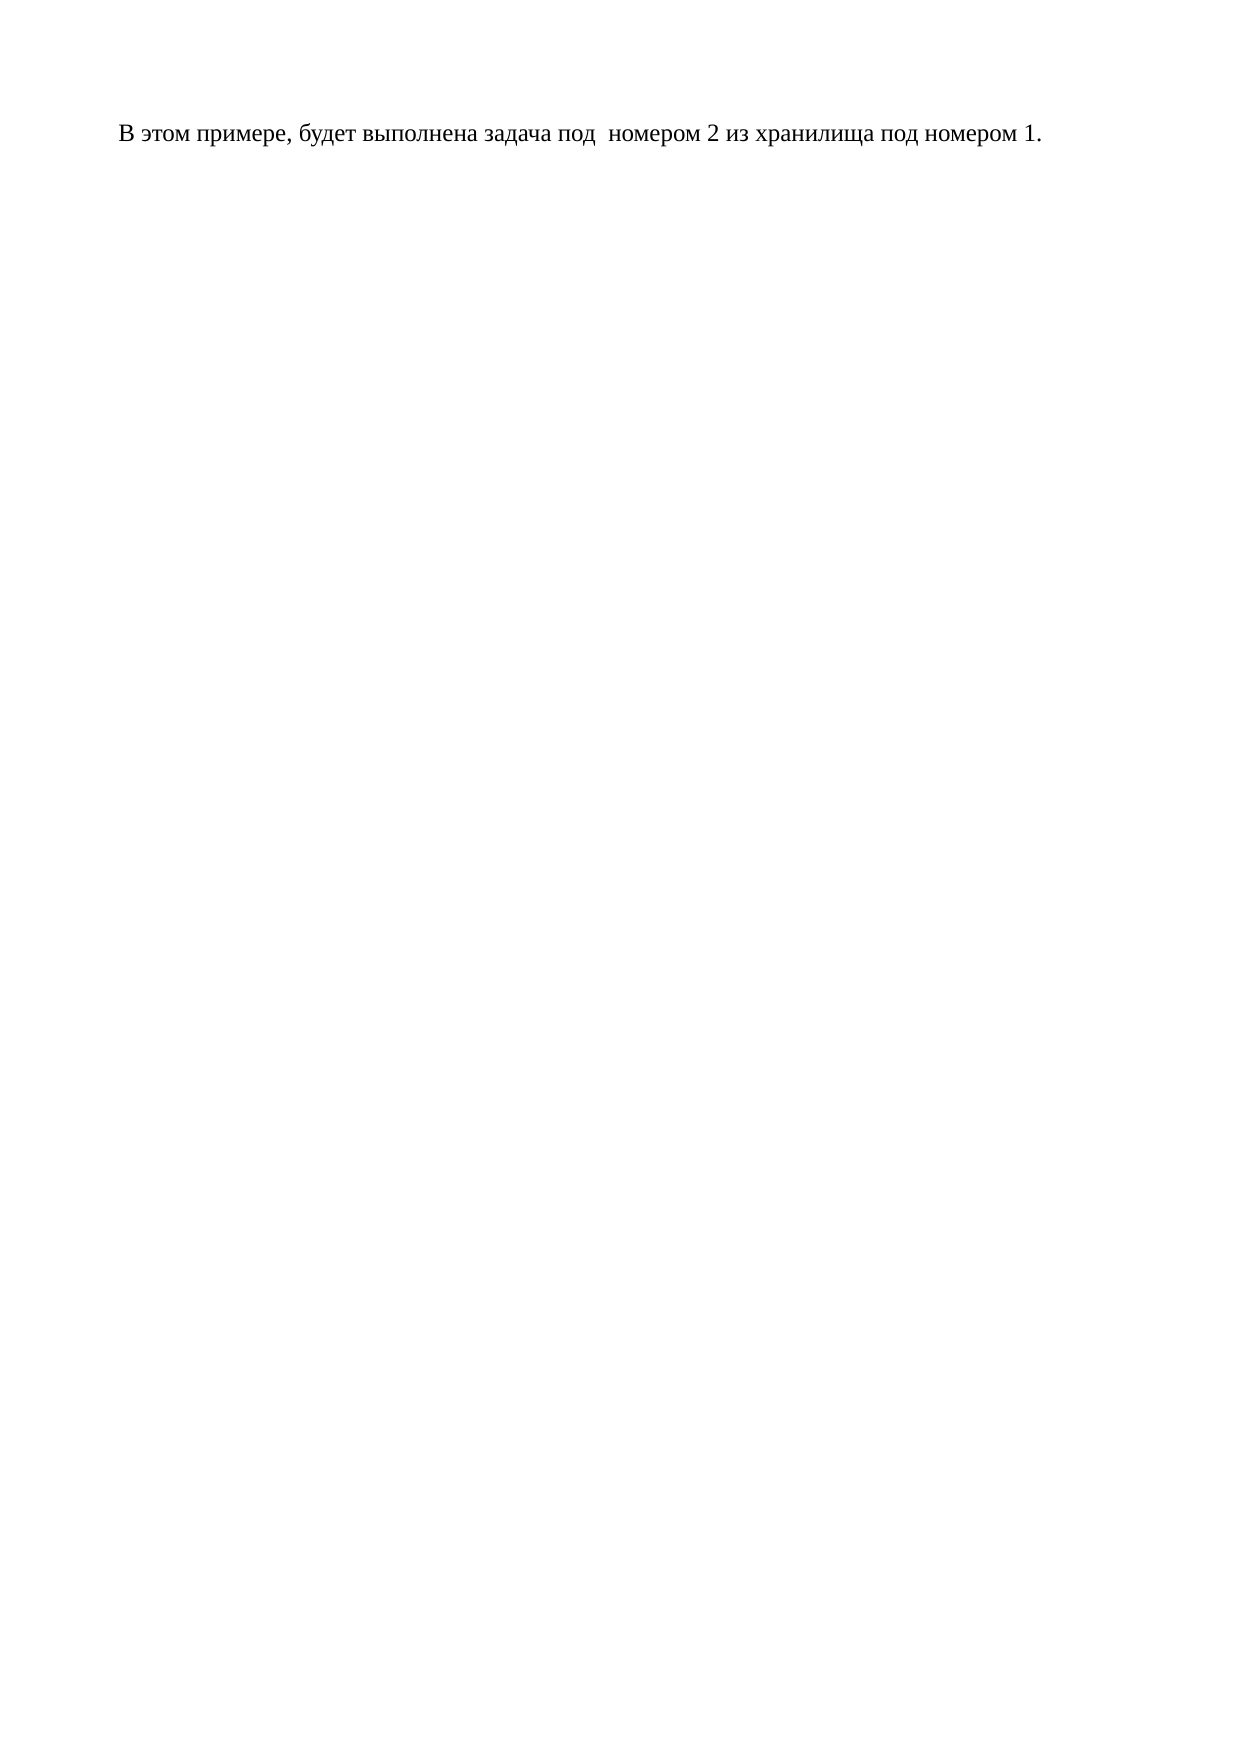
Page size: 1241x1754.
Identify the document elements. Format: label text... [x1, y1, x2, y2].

text В этом примере, будет выполнена задача под номером 2 из хранилища под номером 1. [118, 118, 1122, 147]
